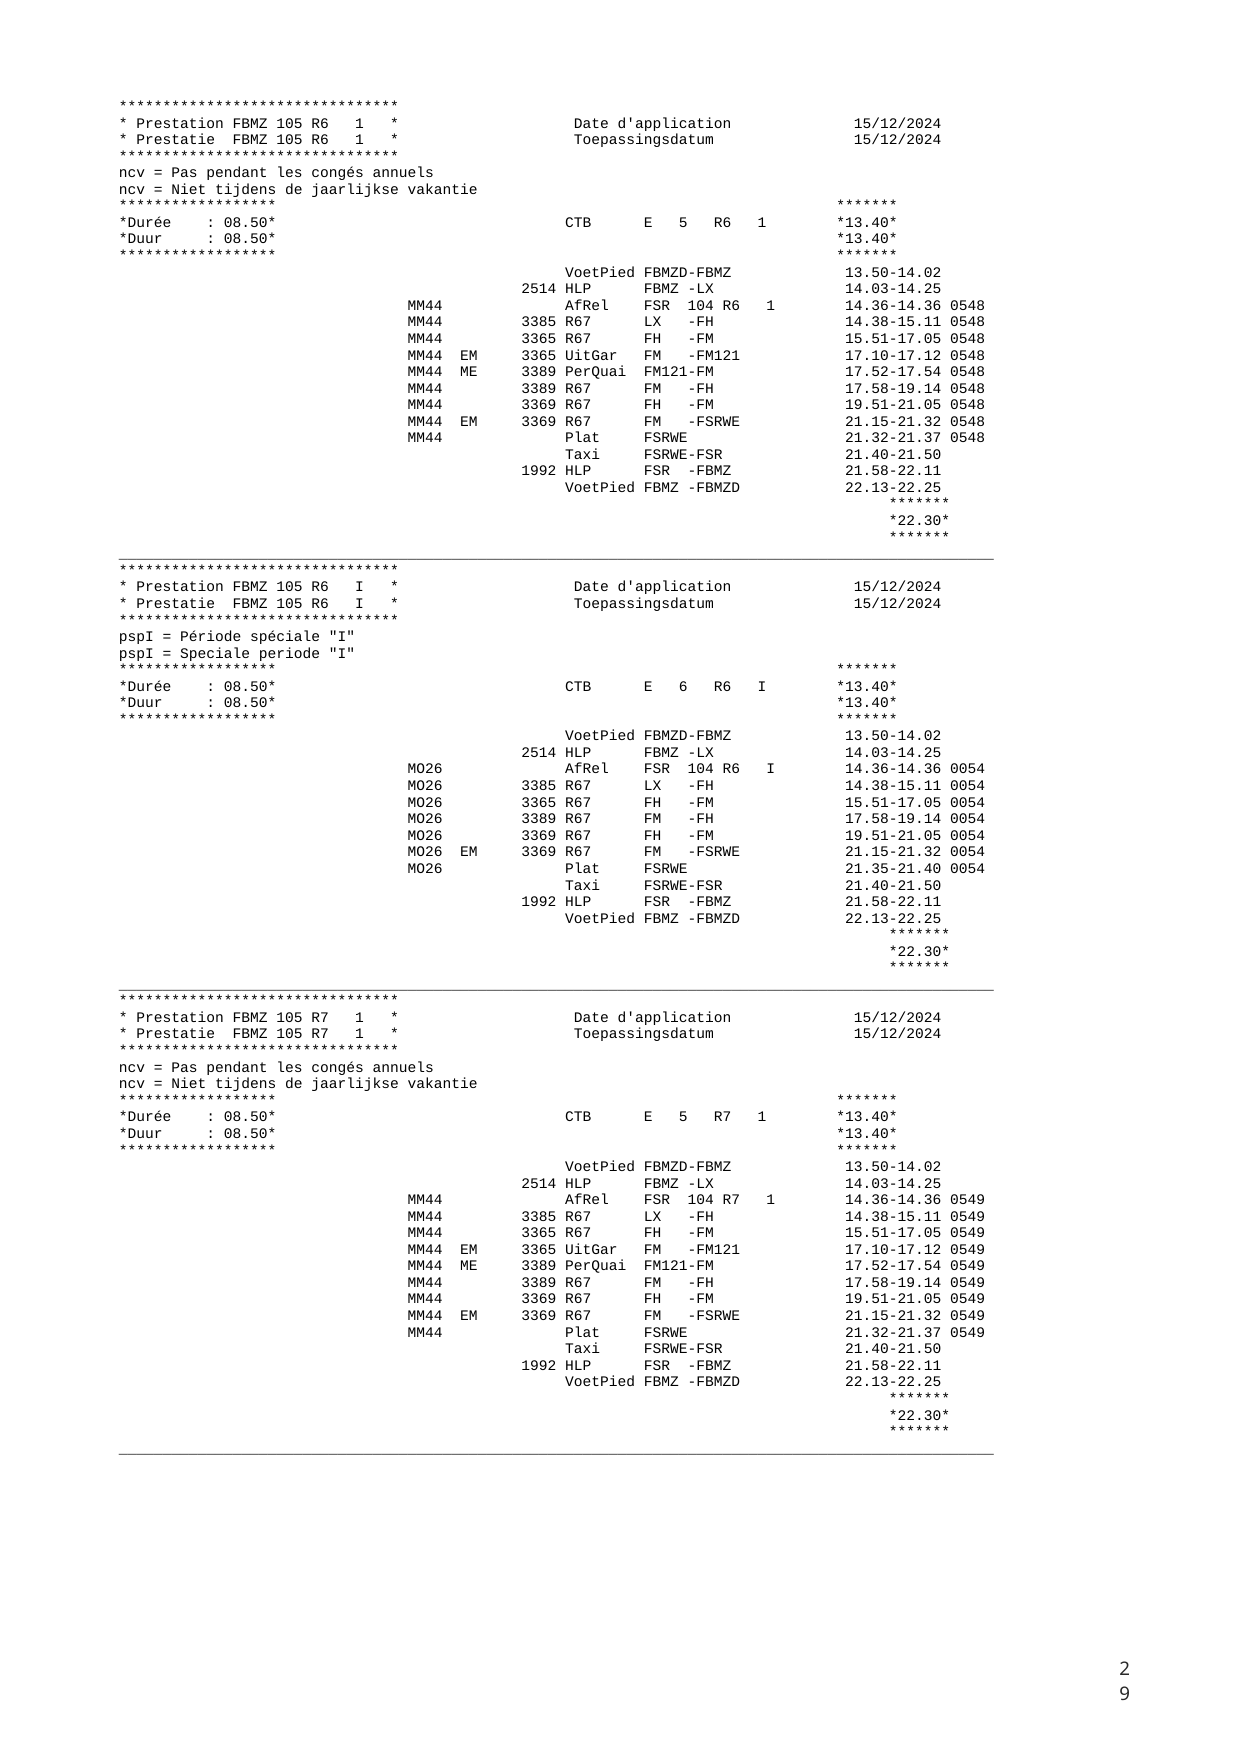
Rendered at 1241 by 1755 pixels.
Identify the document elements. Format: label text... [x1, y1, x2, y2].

text ******************************** * Prestation FBMZ 105 R6 I * Date d'application 15/12/2024 * Prestatie FBMZ 105 R6 I * Toepassingsdatum 15/12/2024 ******************************** pspI = Période spéciale "I" pspI = Speciale periode "I" ****************** ******* *Durée : 08.50* CTB E 6 R6 I *13.40* *Duur : 08.50* *13.40* ****************** ******* VoetPied FBMZD-FBMZ 13.50-14.02 2514 HLP FBMZ -LX 14.03-14.25 MO26 AfRel FSR 104 R6 I 14.36-14.36 0054 MO26 3385 R67 LX -FH 14.38-15.11 0054 MO26 3365 R67 FH -FM 15.51-17.05 0054 MO26 3389 R67 FM -FH 17.58-19.14 0054 MO26 3369 R67 FH -FM 19.51-21.05 0054 MO26 EM 3369 R67 FM -FSRWE 21.15-21.32 0054 MO26 Plat FSRWE 21.35-21.40 0054 Taxi FSRWE-FSR 21.40-21.50 1992 HLP FSR -FBMZ 21.58-22.11 VoetPied FBMZ -FBMZD 22.13-22.25 ******* *22.30* ******* ____________________________________________________________________________________________________ [119, 563, 1122, 994]
text ******************************** * Prestation FBMZ 105 R6 1 * Date d'application 15/12/2024 * Prestatie FBMZ 105 R6 1 * Toepassingsdatum 15/12/2024 ******************************** ncv = Pas pendant les congés annuels ncv = Niet tijdens de jaarlijkse vakantie ****************** ******* *Durée : 08.50* CTB E 5 R6 1 *13.40* *Duur : 08.50* *13.40* ****************** ******* VoetPied FBMZD-FBMZ 13.50-14.02 2514 HLP FBMZ -LX 14.03-14.25 MM44 AfRel FSR 104 R6 1 14.36-14.36 0548 MM44 3385 R67 LX -FH 14.38-15.11 0548 MM44 3365 R67 FH -FM 15.51-17.05 0548 MM44 EM 3365 UitGar FM -FM121 17.10-17.12 0548 MM44 ME 3389 PerQuai FM121-FM 17.52-17.54 0548 MM44 3389 R67 FM -FH 17.58-19.14 0548 MM44 3369 R67 FH -FM 19.51-21.05 0548 MM44 EM 3369 R67 FM -FSRWE 21.15-21.32 0548 MM44 Plat FSRWE 21.32-21.37 0548 Taxi FSRWE-FSR 21.40-21.50 1992 HLP FSR -FBMZ 21.58-22.11 VoetPied FBMZ -FBMZD 22.13-22.25 ******* *22.30* ******* ____________________________________________________________________________________________________ [119, 99, 1122, 563]
text ******************************** * Prestation FBMZ 105 R7 1 * Date d'application 15/12/2024 * Prestatie FBMZ 105 R7 1 * Toepassingsdatum 15/12/2024 ******************************** ncv = Pas pendant les congés annuels ncv = Niet tijdens de jaarlijkse vakantie ****************** ******* *Durée : 08.50* CTB E 5 R7 1 *13.40* *Duur : 08.50* *13.40* ****************** ******* VoetPied FBMZD-FBMZ 13.50-14.02 2514 HLP FBMZ -LX 14.03-14.25 MM44 AfRel FSR 104 R7 1 14.36-14.36 0549 MM44 3385 R67 LX -FH 14.38-15.11 0549 MM44 3365 R67 FH -FM 15.51-17.05 0549 MM44 EM 3365 UitGar FM -FM121 17.10-17.12 0549 MM44 ME 3389 PerQuai FM121-FM 17.52-17.54 0549 MM44 3389 R67 FM -FH 17.58-19.14 0549 MM44 3369 R67 FH -FM 19.51-21.05 0549 MM44 EM 3369 R67 FM -FSRWE 21.15-21.32 0549 MM44 Plat FSRWE 21.32-21.37 0549 Taxi FSRWE-FSR 21.40-21.50 1992 HLP FSR -FBMZ 21.58-22.11 VoetPied FBMZ -FBMZD 22.13-22.25 ******* *22.30* ******* ____________________________________________________________________________________________________ [119, 994, 1122, 1457]
